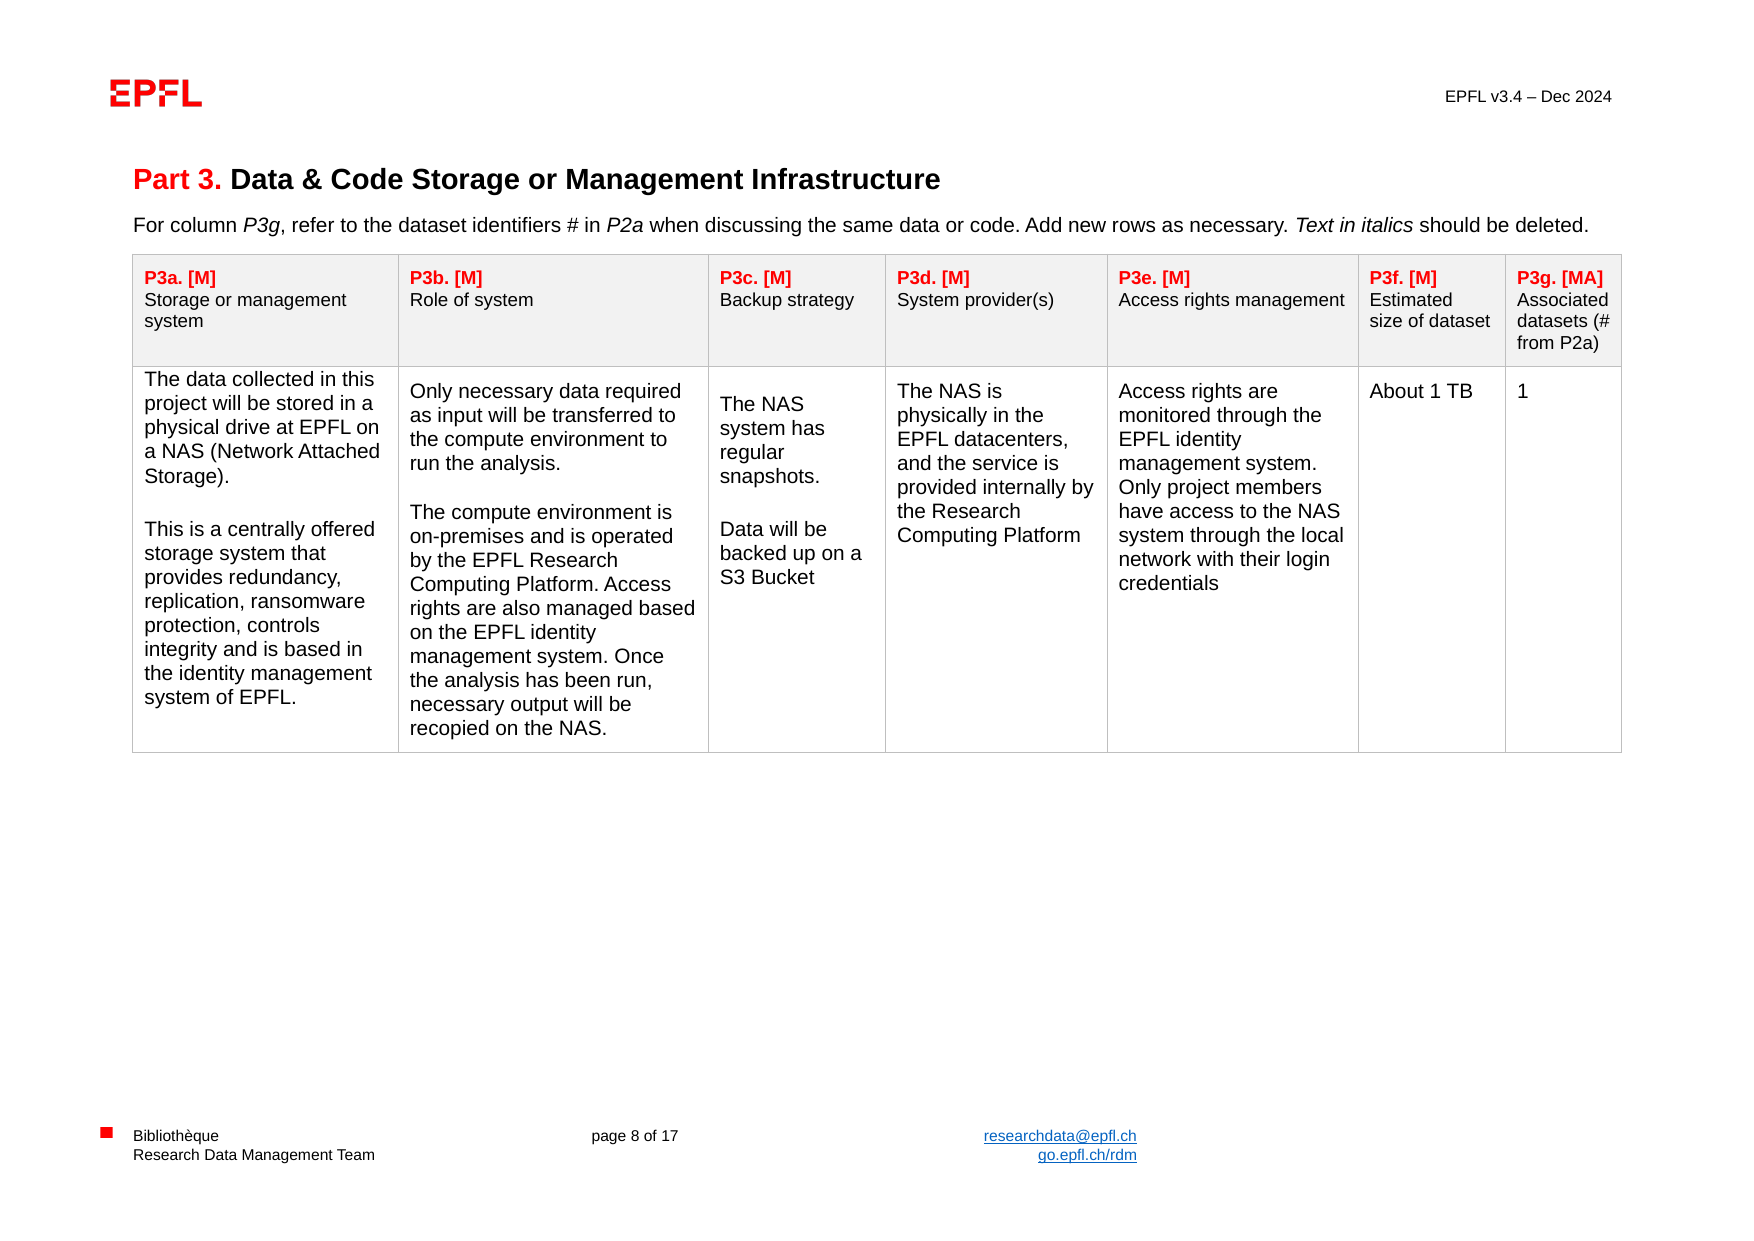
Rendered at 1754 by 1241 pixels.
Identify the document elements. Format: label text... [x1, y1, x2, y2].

table_header P3g. [MA] Associated datasets (# from P2a) [1506, 255, 1621, 366]
table_cell Access rights are monitored through the EPFL identity management system. Only project members have access to the NAS system through the local network with their login credentials [1108, 367, 1358, 752]
table_header P3a. [M] Storage or management system [133, 255, 398, 366]
table_cell The data collected in this project will be stored in a physical drive at EPFL on a NAS (Network Attached Storage). This is a centrally offered storage system that provides redundancy, replication, ransomware protection, controls integrity and is based in the identity management system of EPFL. [133, 367, 398, 752]
table_header P3c. [M] Backup strategy [709, 255, 885, 366]
table_header P3f. [M] Estimated size of dataset [1359, 255, 1505, 366]
table_header P3b. [M] Role of system [399, 255, 708, 366]
subtitle Part 3. Data & Code Storage or Management Infrastructure [133, 162, 1612, 196]
table_cell 1 [1506, 367, 1621, 752]
text For column P3g, refer to the dataset identifiers # in P2a when discussing the same data or code. Add new rows as necessary. Text in italics should be deleted. [133, 213, 1612, 237]
table_cell About 1 TB [1359, 367, 1505, 752]
table_cell The NAS is physically in the EPFL datacenters, and the service is provided internally by the Research Computing Platform [886, 367, 1107, 752]
table_header P3d. [M] System provider(s) [886, 255, 1107, 366]
table_cell The NAS system has regular snapshots. Data will be backed up on a S3 Bucket [709, 367, 885, 752]
table_header P3e. [M] Access rights management [1108, 255, 1358, 366]
table_cell Only necessary data required as input will be transferred to the compute environment to run the analysis. The compute environment is on-premises and is operated by the EPFL Research Computing Platform. Access rights are also managed based on the EPFL identity management system. Once the analysis has been run, necessary output will be recopied on the NAS. [399, 367, 708, 752]
